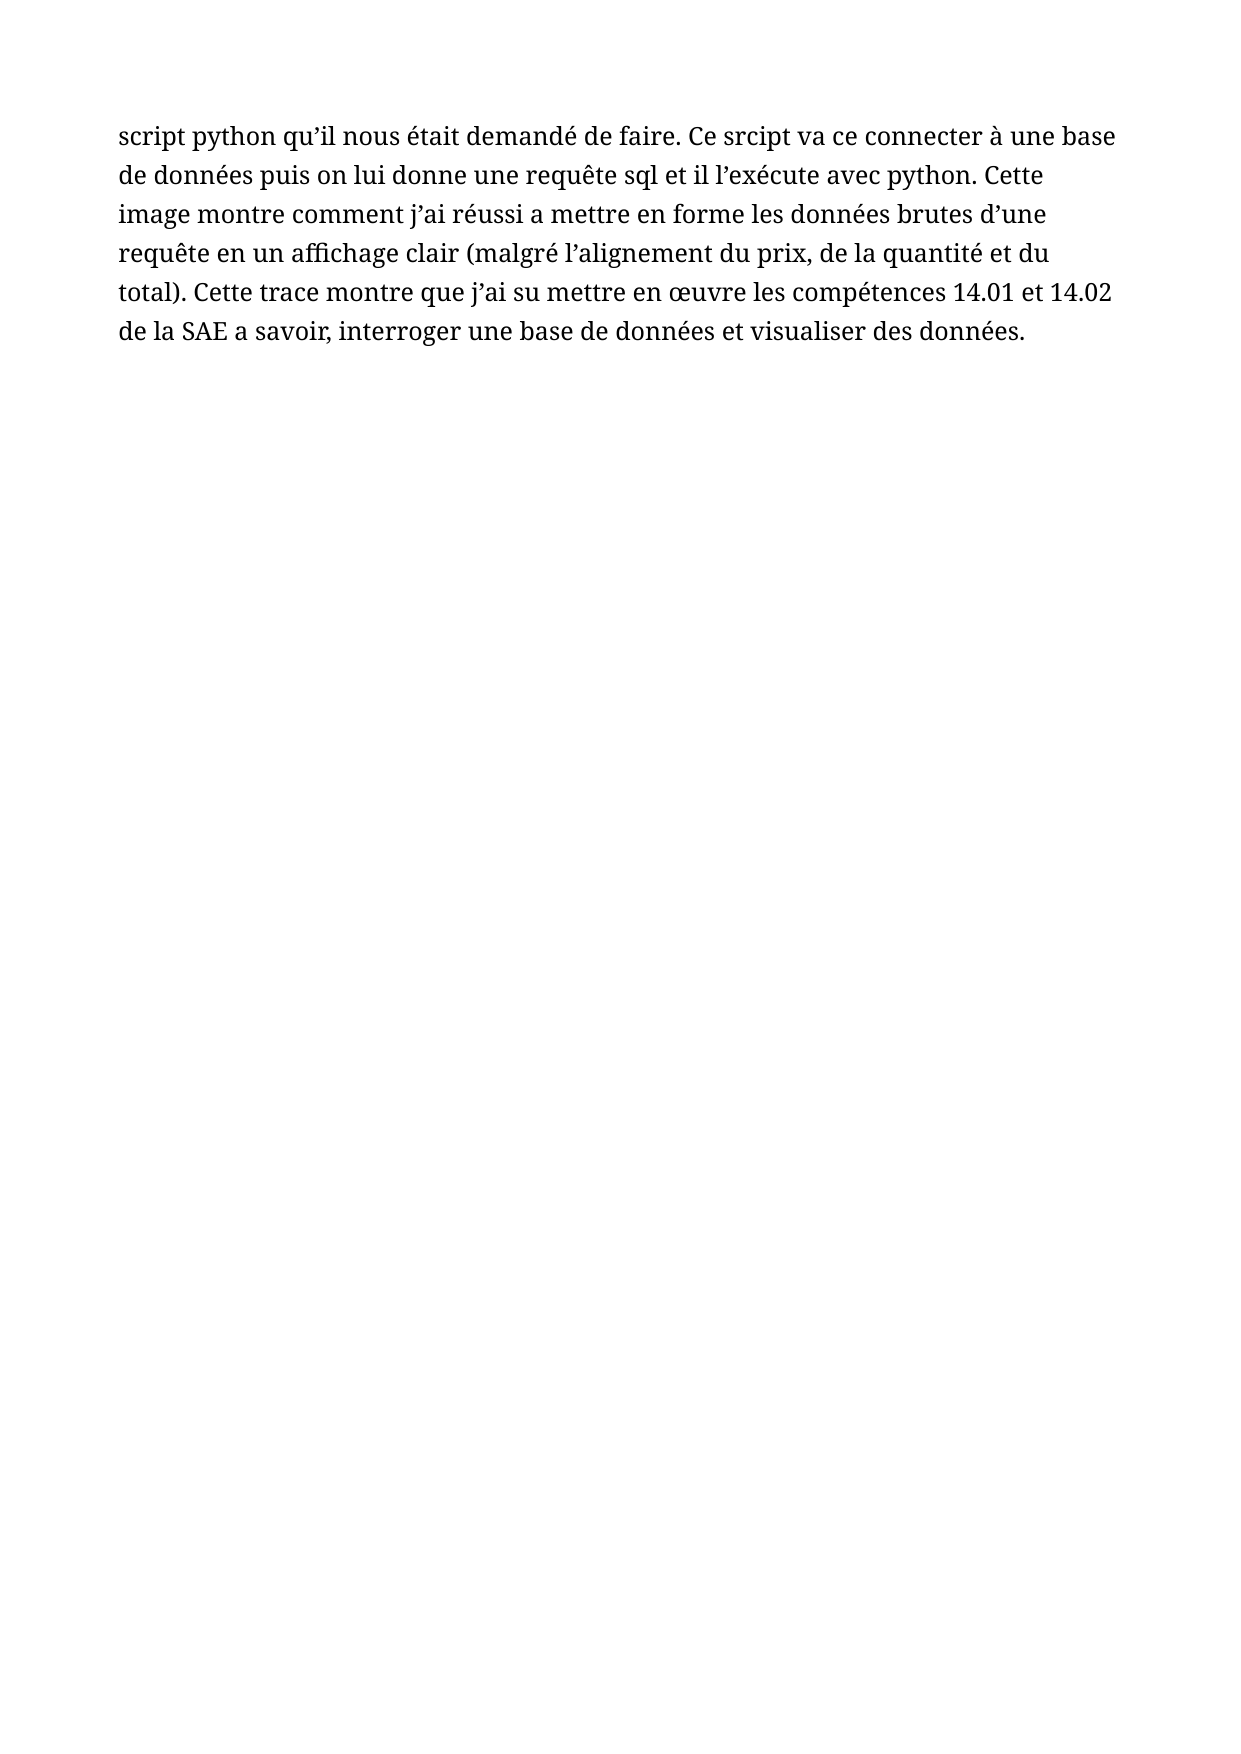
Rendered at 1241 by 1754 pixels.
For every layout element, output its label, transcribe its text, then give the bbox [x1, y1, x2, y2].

text script python qu’il nous était demandé de faire. Ce srcipt va ce connecter à une base de données puis on lui donne une requête sql et il l’exécute avec python. Cette image montre comment j’ai réussi a mettre en forme les données brutes d’une requête en un affichage clair (malgré l’alignement du prix, de la quantité et du total). Cette trace montre que j’ai su mettre en œuvre les compétences 14.01 et 14.02 de la SAE a savoir, interroger une base de données et visualiser des données. [118, 118, 1122, 348]
